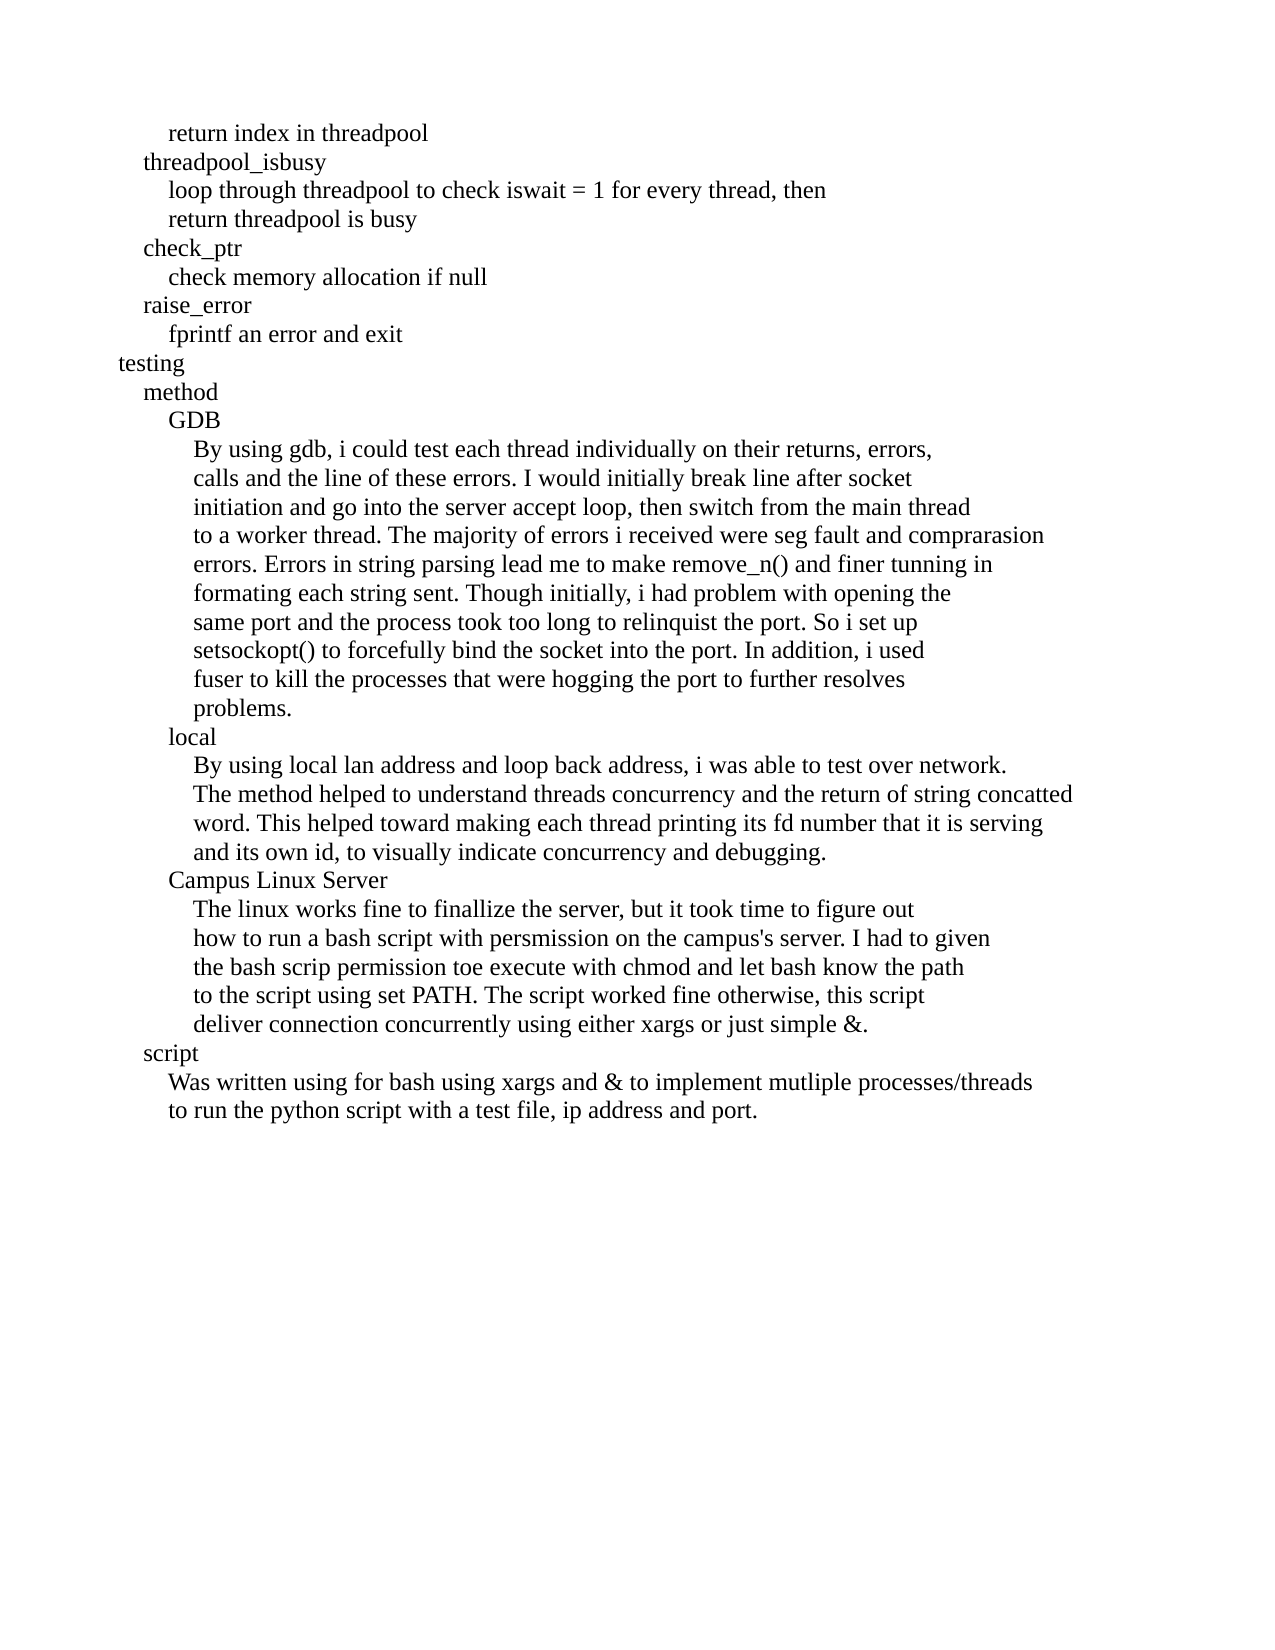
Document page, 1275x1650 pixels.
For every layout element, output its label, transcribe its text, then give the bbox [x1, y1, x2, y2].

text to run the python script with a test file, ip address and port. [118, 1096, 1157, 1124]
text GDB [118, 406, 1157, 434]
text raise_error [118, 291, 1157, 319]
text local [118, 722, 1157, 751]
text problems. [118, 693, 1157, 722]
text threadpool_isbusy [118, 147, 1157, 176]
text method [118, 377, 1157, 406]
text calls and the line of these errors. I would initially break line after socket [118, 463, 1157, 492]
text Was written using for bash using xargs and & to implement mutliple processes/threads [118, 1067, 1157, 1096]
text formating each string sent. Though initially, i had problem with opening the [118, 578, 1157, 607]
text to a worker thread. The majority of errors i received were seg fault and comprarasion [118, 521, 1157, 549]
text return index in threadpool [118, 118, 1157, 147]
text fuser to kill the processes that were hogging the port to further resolves [118, 664, 1157, 693]
text deliver connection concurrently using either xargs or just simple &. [118, 1009, 1157, 1038]
text word. This helped toward making each thread printing its fd number that it is serving [118, 808, 1157, 837]
text and its own id, to visually indicate concurrency and debugging. [118, 837, 1157, 866]
text how to run a bash script with persmission on the campus's server. I had to given [118, 923, 1157, 952]
text the bash scrip permission toe execute with chmod and let bash know the path [118, 952, 1157, 981]
text setsockopt() to forcefully bind the socket into the port. In addition, i used [118, 636, 1157, 664]
text check_ptr [118, 233, 1157, 262]
text to the script using set PATH. The script worked fine otherwise, this script [118, 981, 1157, 1009]
text same port and the process took too long to relinquist the port. So i set up [118, 607, 1157, 636]
text By using local lan address and loop back address, i was able to test over network. [118, 751, 1157, 779]
text initiation and go into the server accept loop, then switch from the main thread [118, 492, 1157, 521]
text errors. Errors in string parsing lead me to make remove_n() and finer tunning in [118, 549, 1157, 578]
text The linux works fine to finallize the server, but it took time to figure out [118, 894, 1157, 923]
text By using gdb, i could test each thread individually on their returns, errors, [118, 434, 1157, 463]
text fprintf an error and exit [118, 319, 1157, 348]
text check memory allocation if null [118, 262, 1157, 291]
text Campus Linux Server [118, 866, 1157, 894]
text testing [118, 348, 1157, 377]
text The method helped to understand threads concurrency and the return of string concatted [118, 779, 1157, 808]
text return threadpool is busy [118, 204, 1157, 233]
text script [118, 1038, 1157, 1067]
text loop through threadpool to check iswait = 1 for every thread, then [118, 176, 1157, 204]
